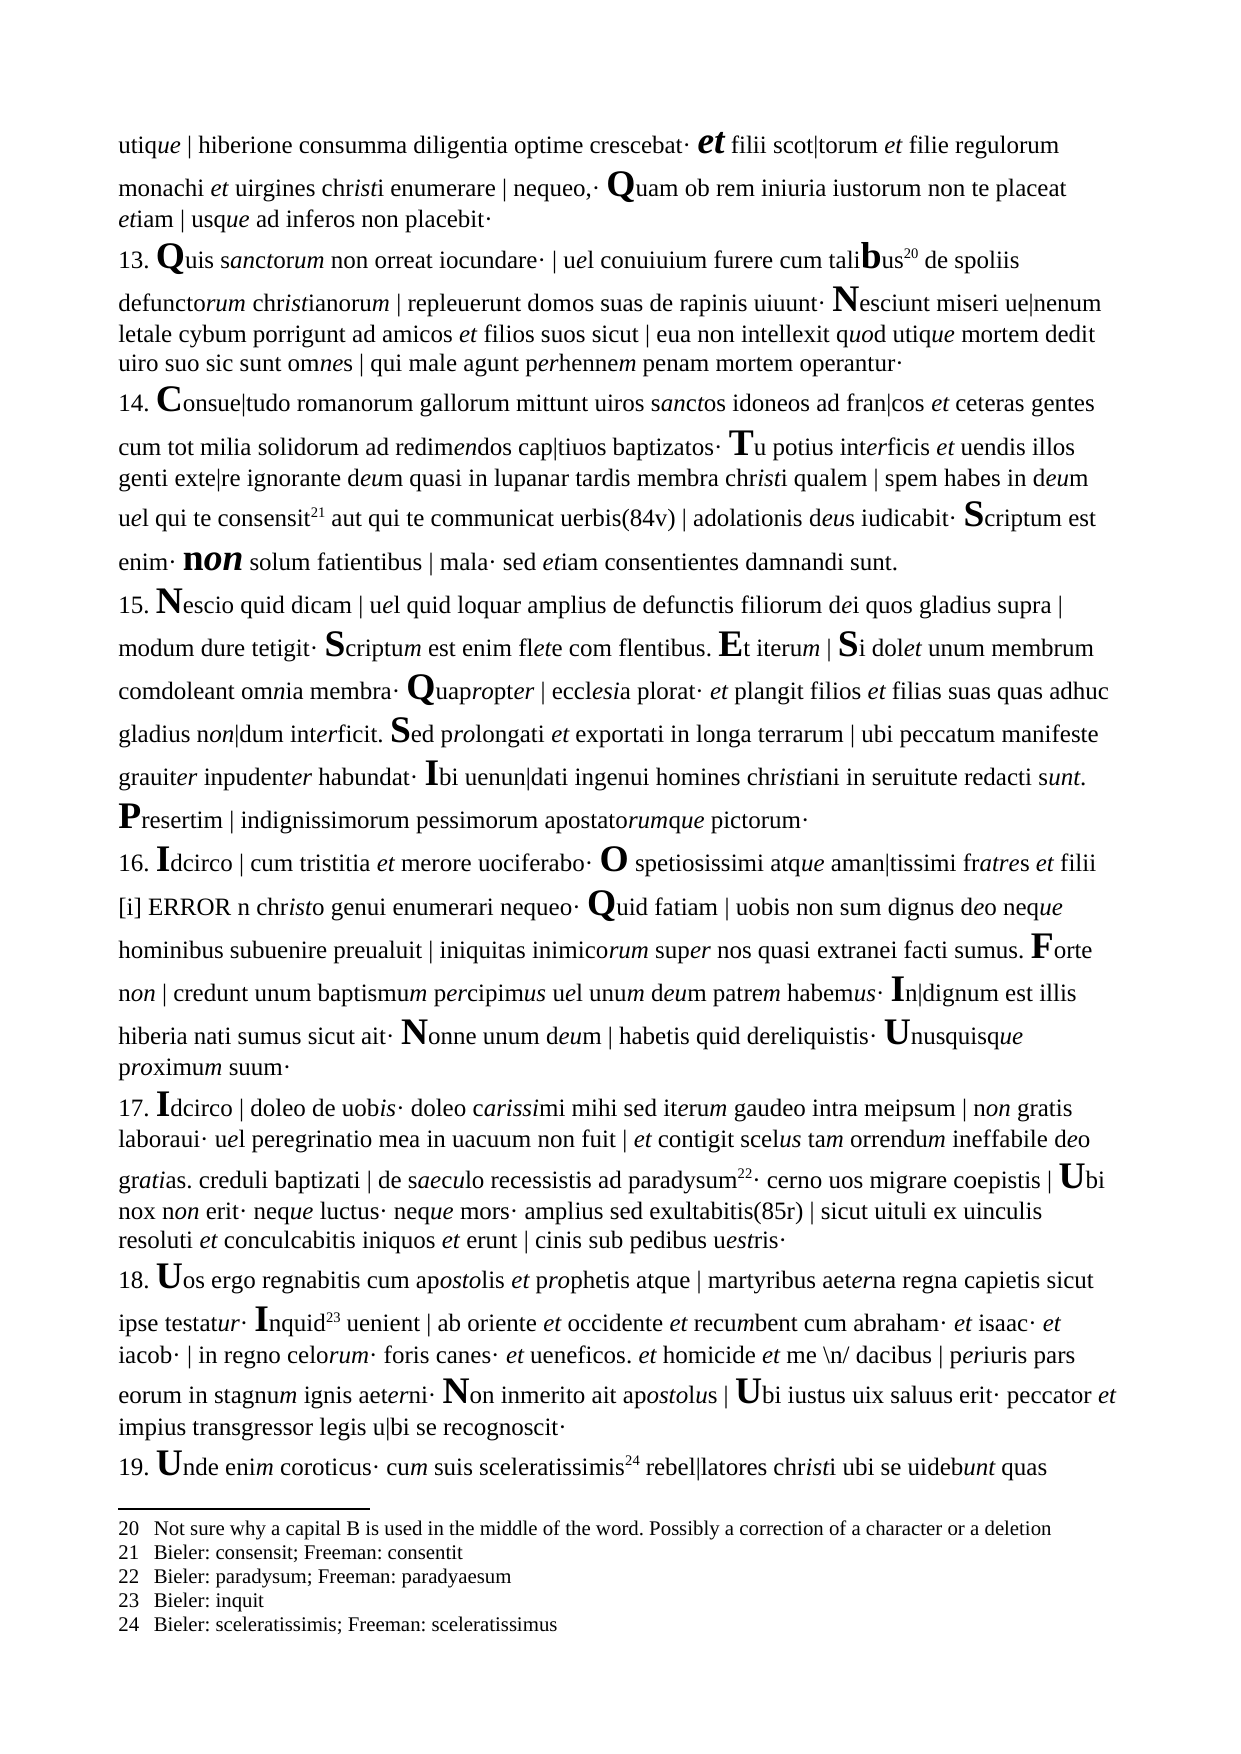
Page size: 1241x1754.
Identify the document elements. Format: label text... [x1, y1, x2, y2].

text Bieler: paradysum; Freeman: paradyaesum [118, 1564, 1122, 1588]
text 16. Idcirco | cum tristitia et merore uociferabo· O spetiosissimi atque aman|tissimi fratres et filii [i] ERROR n christo genui enumerari nequeo· Quid fatiam | uobis non sum dignus deo neque hominibus subuenire preualuit | iniquitas inimicorum super nos quasi extranei facti sumus. Forte non | credunt unum baptismum percipimus uel unum deum patrem habemus· In|dignum est illis hiberia nati sumus sicut ait· Nonne unum deum | habetis quid dereliquistis· Unusquisque proximum suum· [118, 837, 1122, 1081]
text 13. Quis sanctorum non orreat iocundare· | uel conuiuium furere cum talibus de spoliis defunctorum christianorum | repleuerunt domos suas de rapinis uiuunt· Nesciunt miseri ue|nenum letale cybum porrigunt ad amicos et filios suos sicut | eua non intellexit quod utique mortem dedit uiro suo sic sunt omnes | qui male agunt perhennem penam mortem operantur· [118, 233, 1122, 377]
text 17. Idcirco | doleo de uobis· doleo carissimi mihi sed iterum gaudeo intra meipsum | non gratis laboraui· uel peregrinatio mea in uacuum non fuit | et contigit scelus tam orrendum ineffabile deo gratias. creduli baptizati | de saeculo recessistis ad paradysum· cerno uos migrare coepistis | Ubi nox non erit· neque luctus· neque mors· amplius sed exultabitis(85r) | sicut uituli ex uinculis resoluti et conculcabitis iniquos et erunt | cinis sub pedibus uestris· [118, 1081, 1122, 1254]
text 15. Nescio quid dicam | uel quid loquar amplius de defunctis filiorum dei quos gladius supra | modum dure tetigit· Scriptum est enim flete com flentibus. Et iterum | Si dolet unum membrum comdoleant omnia membra· Quapropter | ecclesia plorat· et plangit filios et filias suas quas adhuc gladius non|dum interficit. Sed prolongati et exportati in longa terrarum | ubi peccatum manifeste grauiter inpudenter habundat· Ibi uenun|dati ingenui homines christiani in seruitute redacti sunt. Presertim | indignissimorum pessimorum apostatorumque pictorum· [118, 578, 1122, 837]
text 18. Uos ergo regnabitis cum apostolis et prophetis atque | martyribus aeterna regna capietis sicut ipse testatur· Inquid uenient | ab oriente et occidente et recumbent cum abraham· et isaac· et iacob· | in regno celorum· foris canes· et ueneficos. et homicide et me \n/ dacibus | periuris pars eorum in stagnum ignis aeterni· Non inmerito ait apostolus | Ubi iustus uix saluus erit· peccator et impius transgressor legis u|bi se recognoscit· [118, 1254, 1122, 1441]
text 19. Unde enim coroticus· cum suis sceleratissimis rebel|latores christi ubi se uidebunt quas [118, 1441, 1122, 1484]
text 14. Consue|tudo romanorum gallorum mittunt uiros sanctos idoneos ad fran|cos et ceteras gentes cum tot milia solidorum ad redimendos cap|tiuos baptizatos· Tu potius interficis et uendis illos genti exte|re ignorante deum quasi in lupanar tardis membra christi qualem | spem habes in deum uel qui te consensit aut qui te communicat uerbis(84v) | adolationis deus iudicabit· Scriptum est enim· non solum fatientibus | mala· sed etiam consentientes damnandi sunt. [118, 377, 1122, 578]
text Bieler: consensit; Freeman: consentit [118, 1539, 1122, 1564]
text Not sure why a capital B is used in the middle of the word. Possibly a correction of a character or a deletion [118, 1516, 1122, 1539]
text utique | hiberione consumma diligentia optime crescebat· et filii scot|torum et filie regulorum monachi et uirgines christi enumerare | nequeo,· Quam ob rem iniuria iustorum non te placeat etiam | usque ad inferos non placebit· [118, 118, 1122, 233]
text Bieler: sceleratissimis; Freeman: sceleratissimus [118, 1612, 1122, 1636]
text Bieler: inquit [118, 1588, 1122, 1612]
